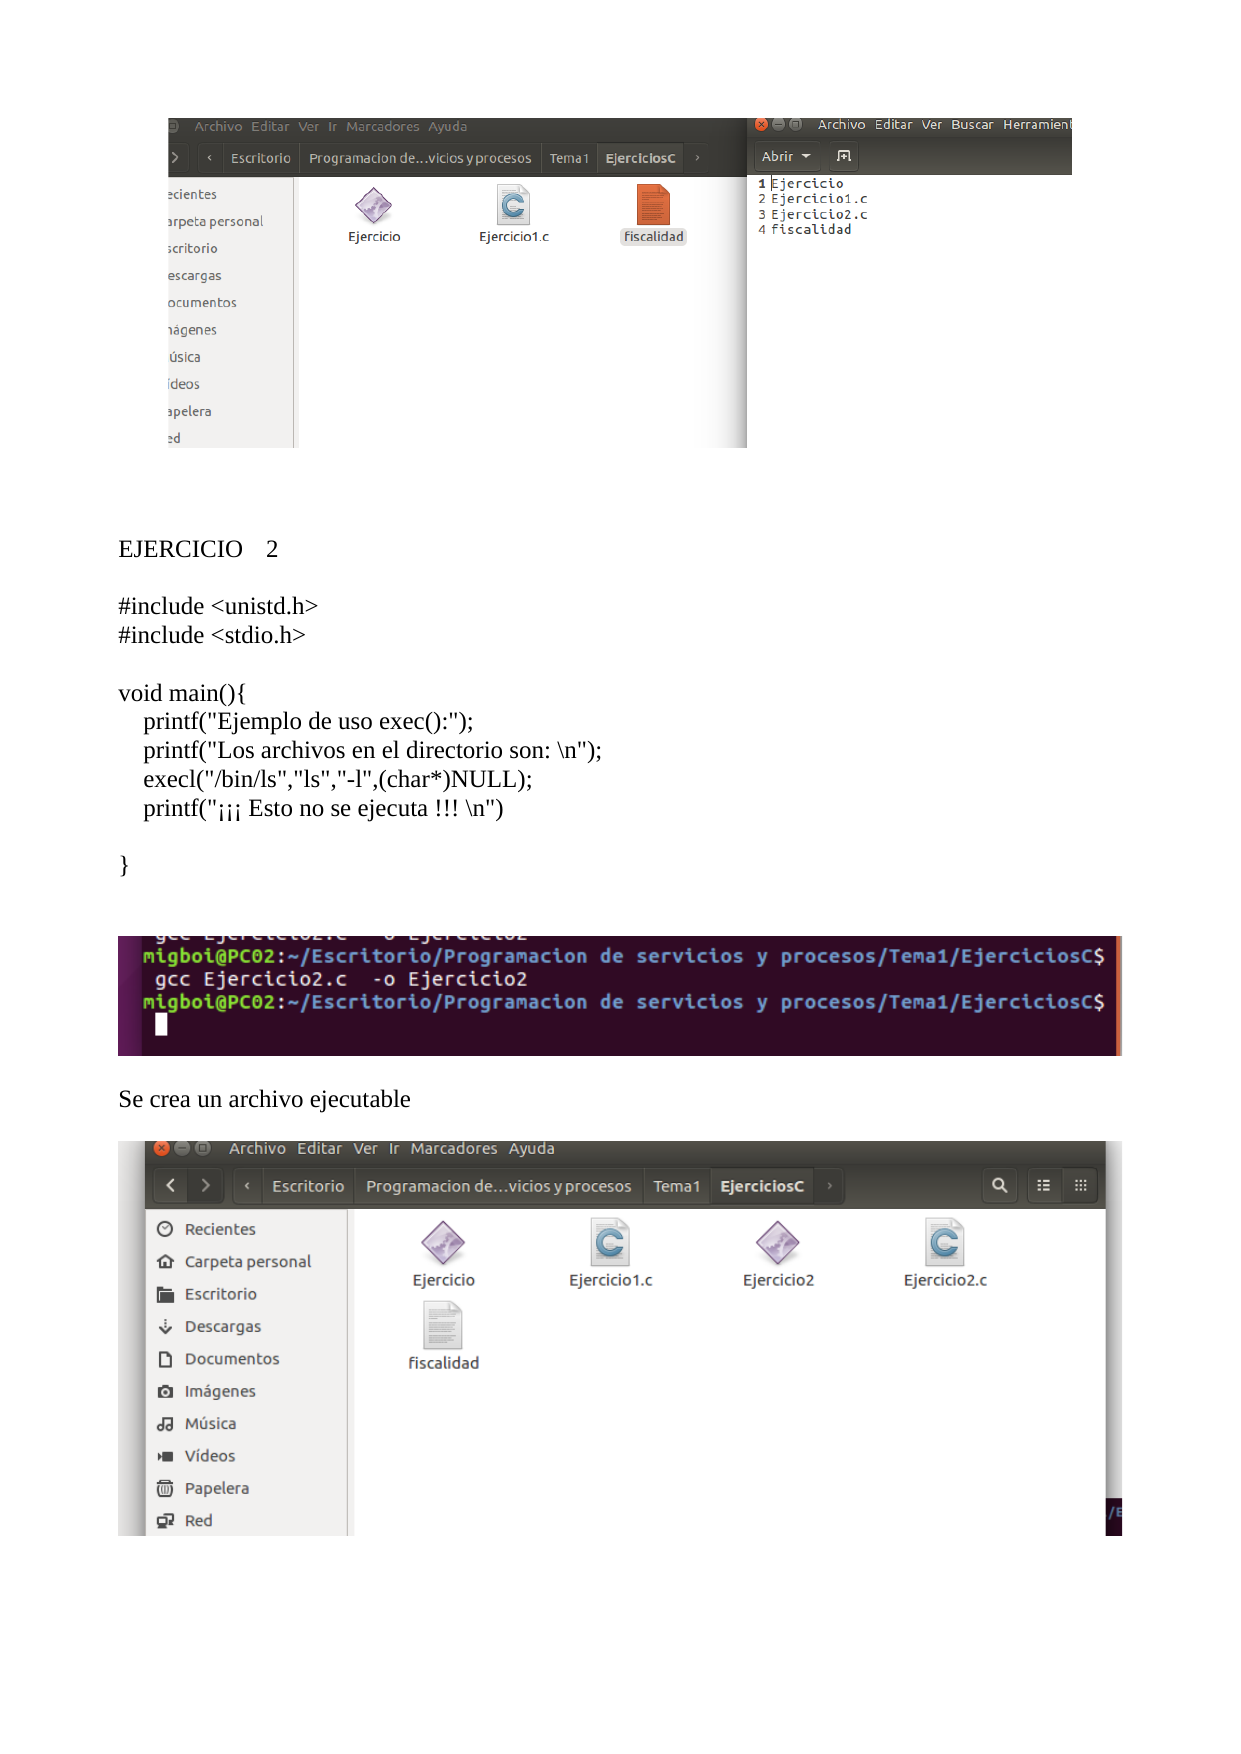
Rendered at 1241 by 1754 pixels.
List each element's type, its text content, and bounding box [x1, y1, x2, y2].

picture [118, 936, 1123, 1056]
text #include <stdio.h> [118, 620, 1122, 649]
text execl("/bin/ls","ls","-l",(char*)NULL); [118, 764, 1122, 793]
text EJERCICIO 2 [118, 534, 1122, 563]
text Se crea un archivo ejecutable [118, 1084, 1122, 1113]
text printf("¡¡¡ Esto no se ejecuta !!! \n") [118, 793, 1122, 821]
text printf("Los archivos en el directorio son: \n"); [118, 735, 1122, 764]
text printf("Ejemplo de uso exec():"); [118, 706, 1122, 735]
text #include <unistd.h> [118, 591, 1122, 620]
picture [118, 1141, 1123, 1536]
picture [168, 118, 1072, 448]
text void main(){ [118, 678, 1122, 706]
text } [118, 850, 1122, 879]
